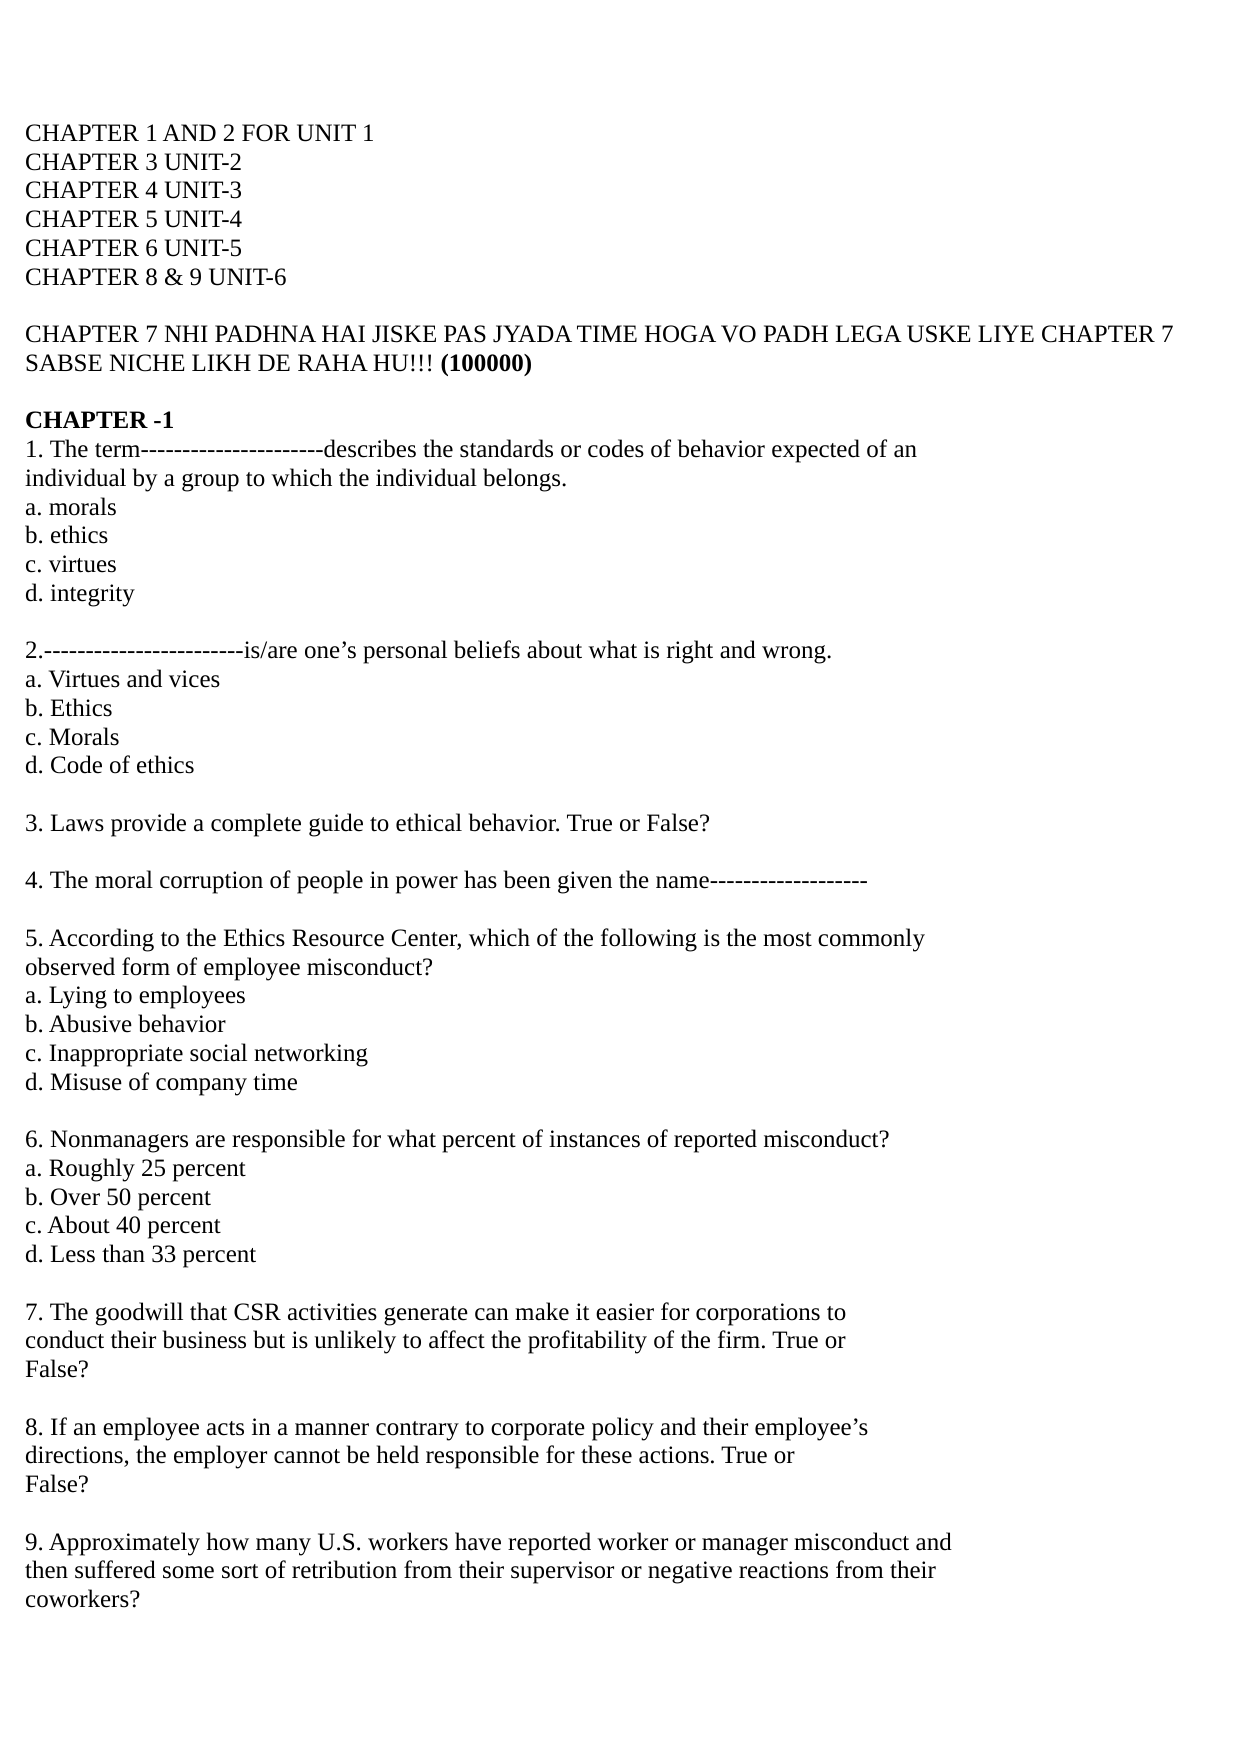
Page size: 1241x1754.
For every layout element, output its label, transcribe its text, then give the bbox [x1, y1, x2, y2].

text CHAPTER 1 AND 2 FOR UNIT 1 [25, 118, 1205, 147]
text False? [25, 1469, 1205, 1498]
text then suffered some sort of retribution from their supervisor or negative reactions from their [25, 1556, 1205, 1584]
text b. Ethics [25, 693, 1205, 722]
text CHAPTER 5 UNIT-4 [25, 204, 1205, 233]
text b. Abusive behavior [25, 1009, 1205, 1038]
text c. About 40 percent [25, 1211, 1205, 1239]
text a. morals [25, 492, 1205, 521]
text 9. Approximately how many U.S. workers have reported worker or manager misconduct and [25, 1527, 1205, 1556]
text observed form of employee misconduct? [25, 952, 1205, 981]
text b. Over 50 percent [25, 1182, 1205, 1211]
text d. Misuse of company time [25, 1067, 1205, 1096]
text CHAPTER 8 & 9 UNIT-6 [25, 262, 1205, 291]
text 7. The goodwill that CSR activities generate can make it easier for corporations to [25, 1297, 1205, 1326]
text False? [25, 1354, 1205, 1383]
text c. Inappropriate social networking [25, 1038, 1205, 1067]
text CHAPTER 7 NHI PADHNA HAI JISKE PAS JYADA TIME HOGA VO PADH LEGA USKE LIYE CHAPTER 7 SABSE NICHE LIKH DE RAHA HU!!! (100000) [25, 319, 1205, 377]
text a. Virtues and vices [25, 664, 1205, 693]
text CHAPTER 4 UNIT-3 [25, 176, 1205, 204]
text 2.------------------------is/are one’s personal beliefs about what is right and wrong. [25, 636, 1205, 664]
text 3. Laws provide a complete guide to ethical behavior. True or False? [25, 808, 1205, 837]
text CHAPTER -1 [25, 406, 1205, 434]
text 8. If an employee acts in a manner contrary to corporate policy and their employee’s [25, 1412, 1205, 1441]
text d. Less than 33 percent [25, 1239, 1205, 1268]
text c. virtues [25, 549, 1205, 578]
text a. Lying to employees [25, 981, 1205, 1009]
text a. Roughly 25 percent [25, 1153, 1205, 1182]
text coworkers? [25, 1584, 1205, 1613]
text directions, the employer cannot be held responsible for these actions. True or [25, 1441, 1205, 1469]
text 5. According to the Ethics Resource Center, which of the following is the most commonly [25, 923, 1205, 952]
text 1. The term----------------------describes the standards or codes of behavior expected of an [25, 434, 1205, 463]
text d. integrity [25, 578, 1205, 607]
text individual by a group to which the individual belongs. [25, 463, 1205, 492]
text CHAPTER 3 UNIT-2 [25, 147, 1205, 176]
text d. Code of ethics [25, 751, 1205, 779]
text 4. The moral corruption of people in power has been given the name------------------- [25, 866, 1205, 894]
text b. ethics [25, 521, 1205, 549]
text 6. Nonmanagers are responsible for what percent of instances of reported misconduct? [25, 1124, 1205, 1153]
text conduct their business but is unlikely to affect the profitability of the firm. True or [25, 1326, 1205, 1354]
text CHAPTER 6 UNIT-5 [25, 233, 1205, 262]
text c. Morals [25, 722, 1205, 751]
